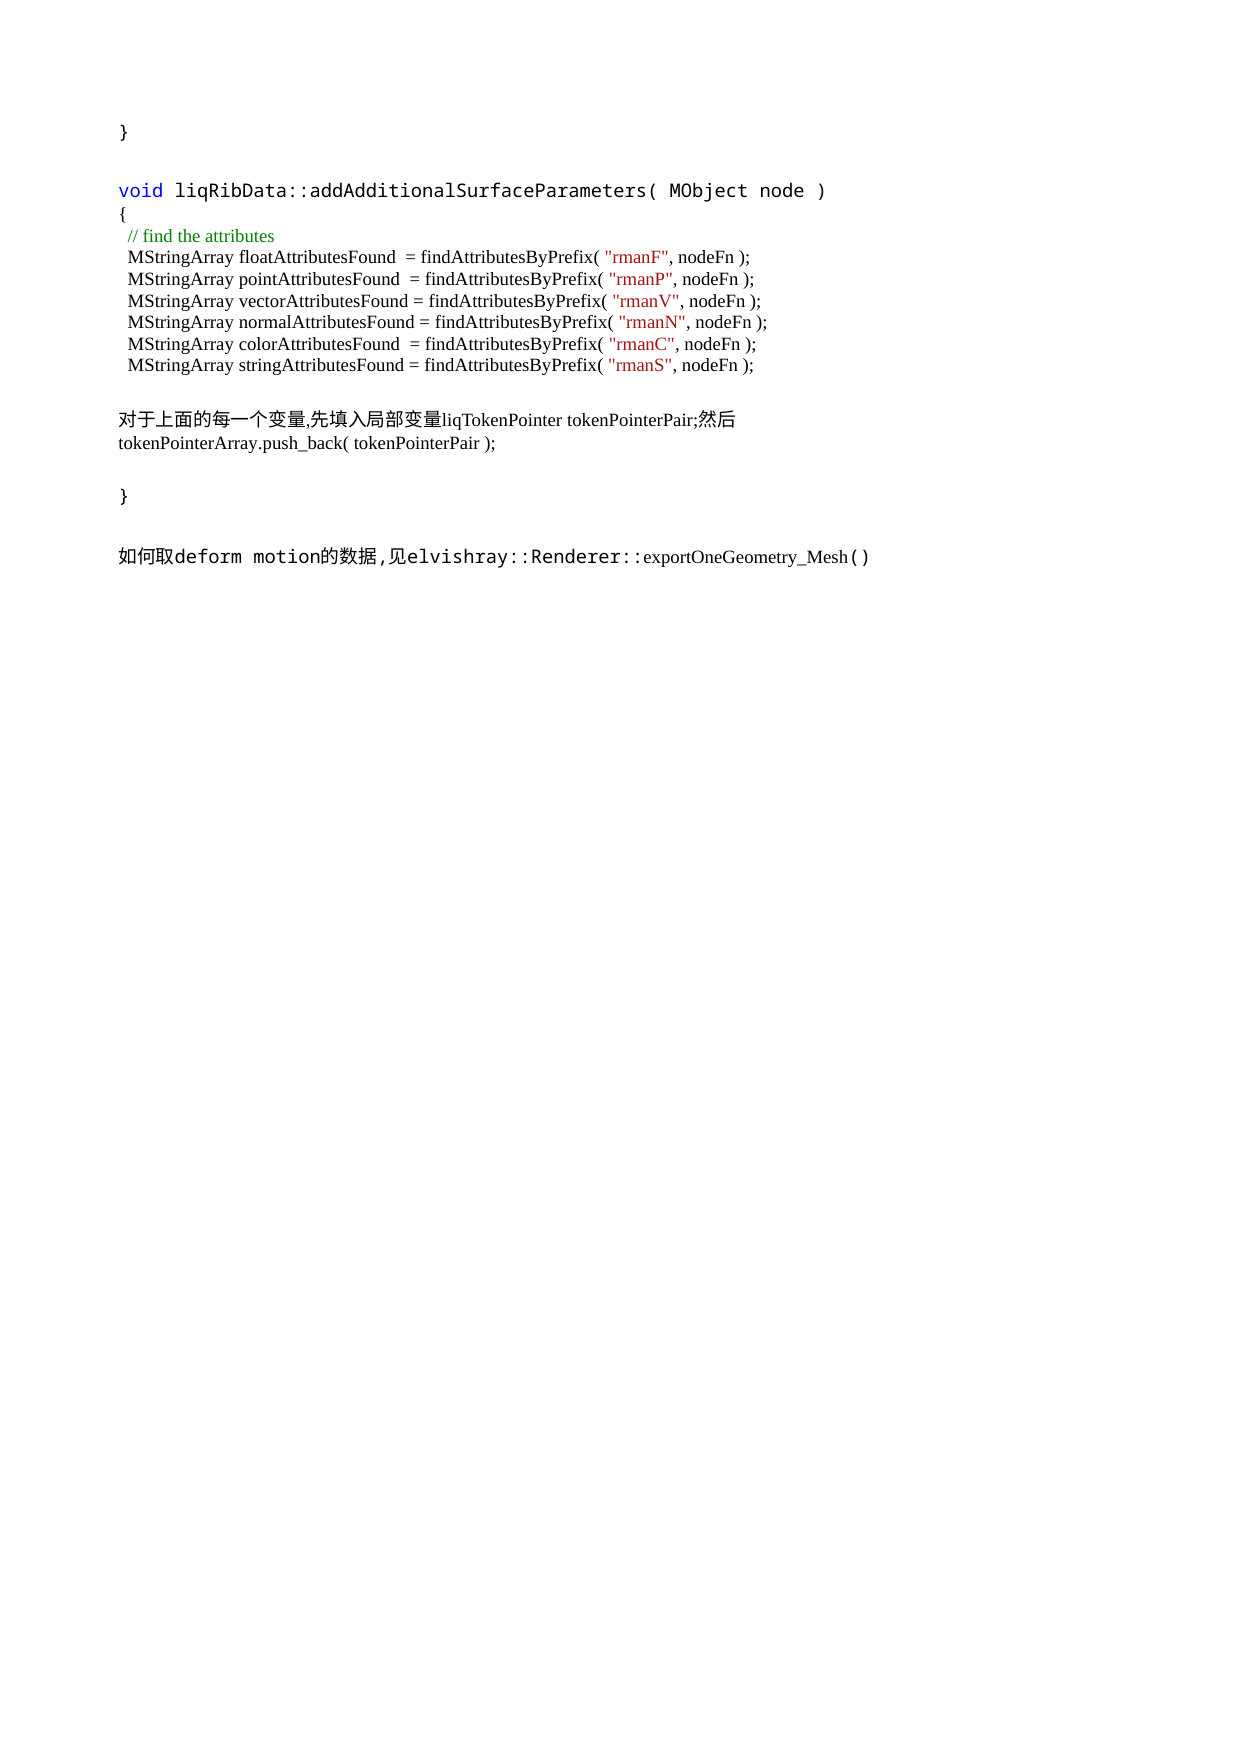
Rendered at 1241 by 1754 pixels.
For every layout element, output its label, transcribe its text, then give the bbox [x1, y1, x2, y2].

text MStringArray stringAttributesFound = findAttributesByPrefix( "rmanS", nodeFn ); [118, 354, 1122, 376]
text } [118, 118, 1122, 144]
text MStringArray floatAttributesFound = findAttributesByPrefix( "rmanF", nodeFn ); [118, 246, 1122, 268]
text MStringArray vectorAttributesFound = findAttributesByPrefix( "rmanV", nodeFn ); [118, 289, 1122, 311]
text 对于上面的每一个变量,先填入局部变量liqTokenPointer tokenPointerPair;然后 [118, 404, 1122, 432]
text MStringArray colorAttributesFound = findAttributesByPrefix( "rmanC", nodeFn ); [118, 333, 1122, 354]
text tokenPointerArray.push_back( tokenPointerPair ); [118, 432, 1122, 453]
text // find the attributes [118, 225, 1122, 246]
text MStringArray pointAttributesFound = findAttributesByPrefix( "rmanP", nodeFn ); [118, 268, 1122, 289]
text { [118, 203, 1122, 225]
text 如何取deform motion的数据,见elvishray::Renderer::exportOneGeometry_Mesh() [118, 542, 1122, 569]
text } [118, 482, 1122, 507]
text void liqRibData::addAdditionalSurfaceParameters( MObject node ) [118, 178, 1122, 203]
text MStringArray normalAttributesFound = findAttributesByPrefix( "rmanN", nodeFn ); [118, 311, 1122, 333]
